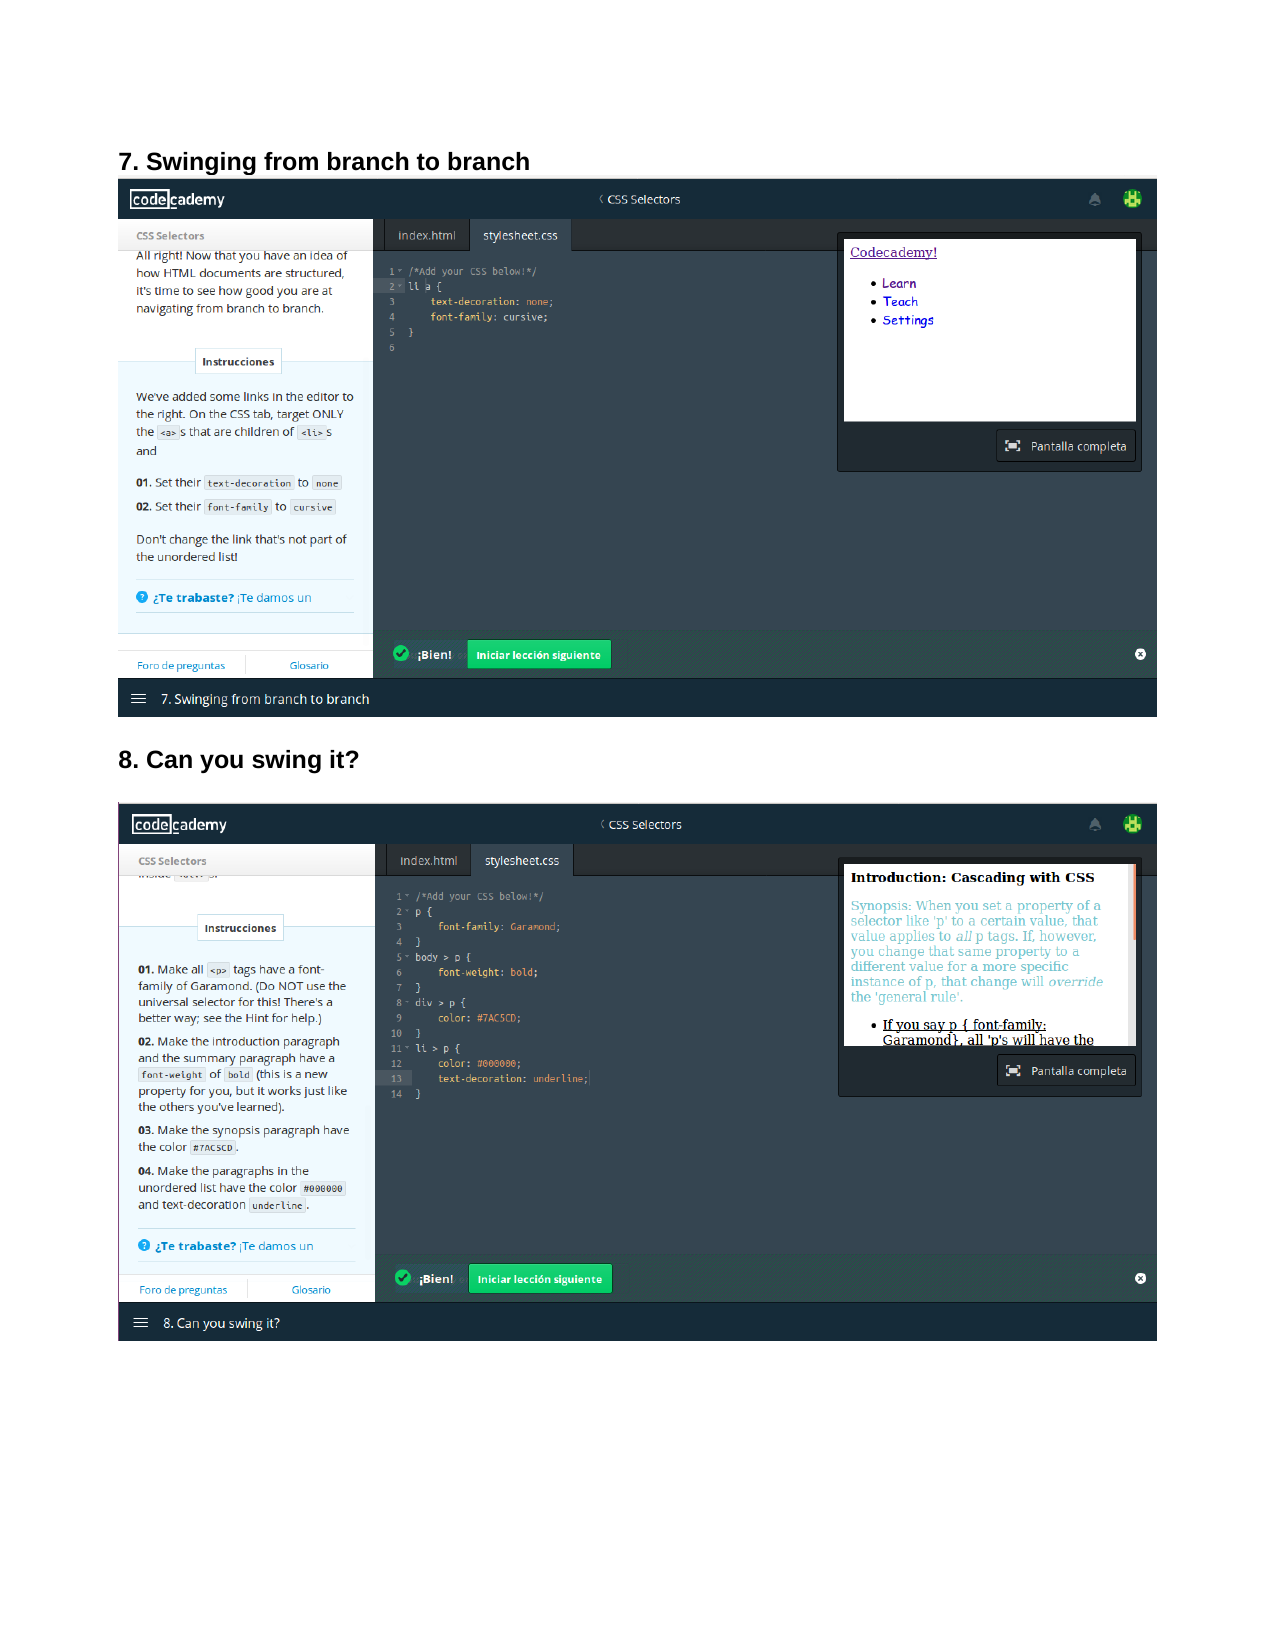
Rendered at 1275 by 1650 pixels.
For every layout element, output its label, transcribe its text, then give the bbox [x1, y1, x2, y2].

text 8. Can you swing it? [118, 745, 1157, 774]
picture [118, 802, 1157, 1341]
text 7. Swinging from branch to branch [118, 147, 1157, 175]
picture [118, 175, 1157, 717]
